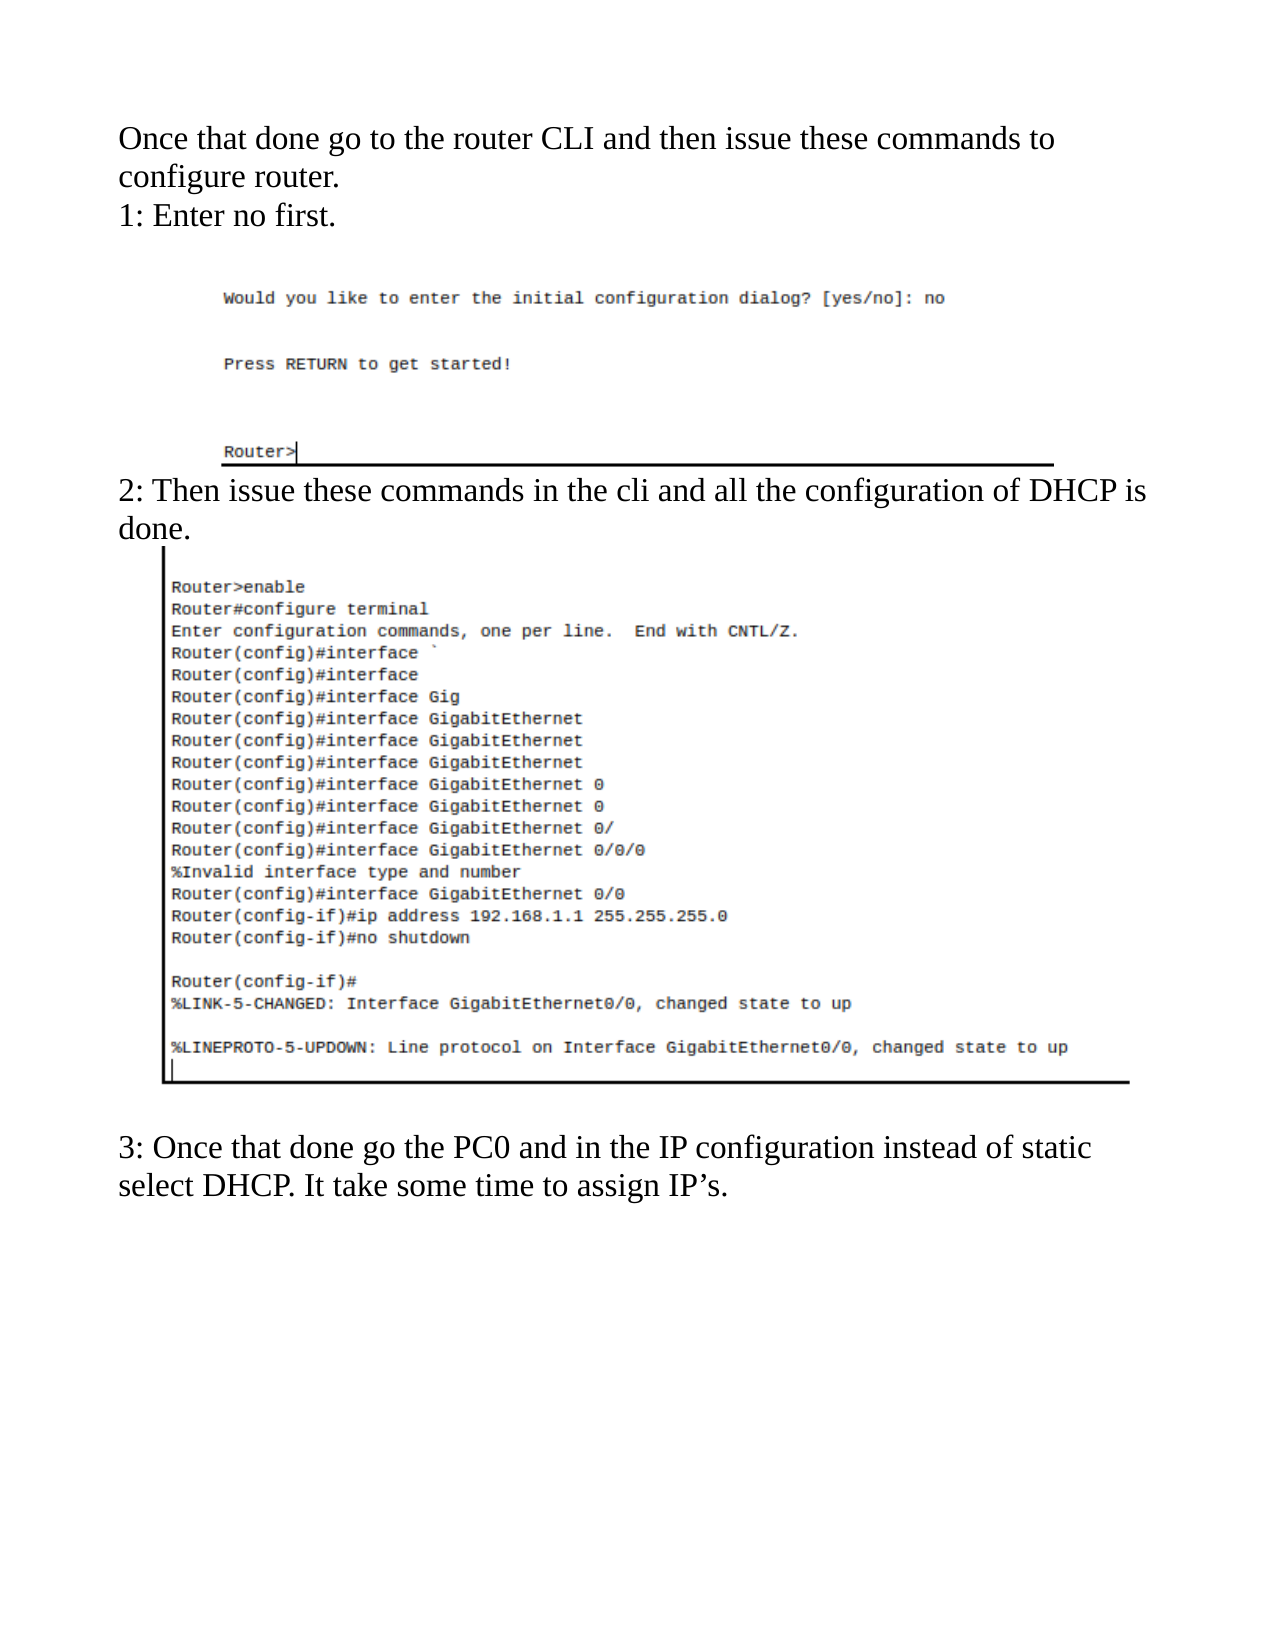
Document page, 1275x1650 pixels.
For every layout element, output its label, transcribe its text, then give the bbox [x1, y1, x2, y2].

picture [221, 271, 1054, 470]
text 2: Then issue these commands in the cli and all the configuration of DHCP is done. [118, 271, 1157, 547]
picture [145, 546, 1130, 1089]
text 3: Once that done go the PC0 and in the IP configuration instead of static select DHCP. It take some time to assign IP’s. [118, 1127, 1157, 1204]
text 1: Enter no first. [118, 195, 1157, 233]
text Once that done go to the router CLI and then issue these commands to configure router. [118, 118, 1157, 195]
